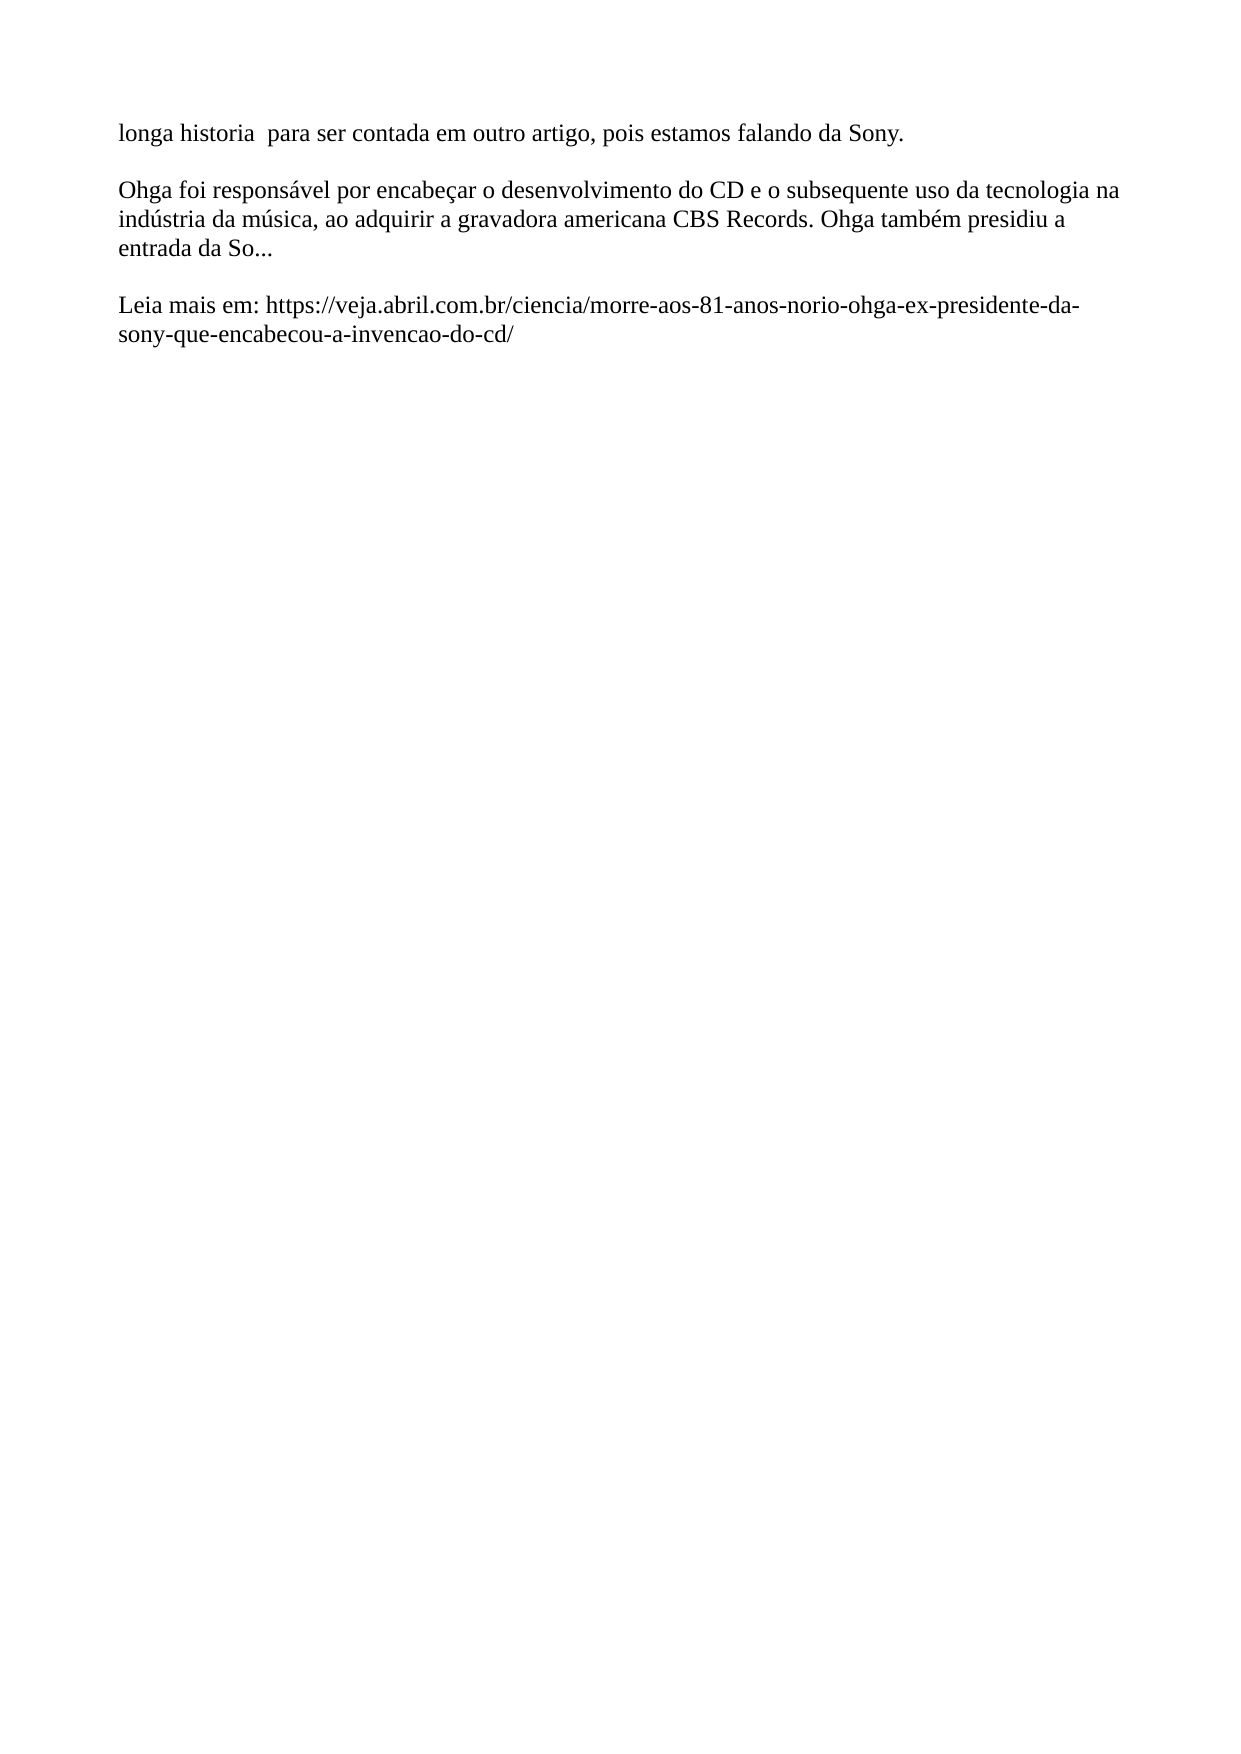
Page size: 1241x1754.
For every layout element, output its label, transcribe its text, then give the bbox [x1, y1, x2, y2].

text longa historia para ser contada em outro artigo, pois estamos falando da Sony. [118, 118, 1122, 147]
text Ohga foi responsável por encabeçar o desenvolvimento do CD e o subsequente uso da tecnologia na indústria da música, ao adquirir a gravadora americana CBS Records. Ohga também presidiu a entrada da So... Leia mais em: https://veja.abril.com.br/ciencia/morre-aos-81-anos-norio-ohga-ex-presidente-da-sony-que-encabecou-a-invencao-do-cd/ [118, 176, 1122, 348]
